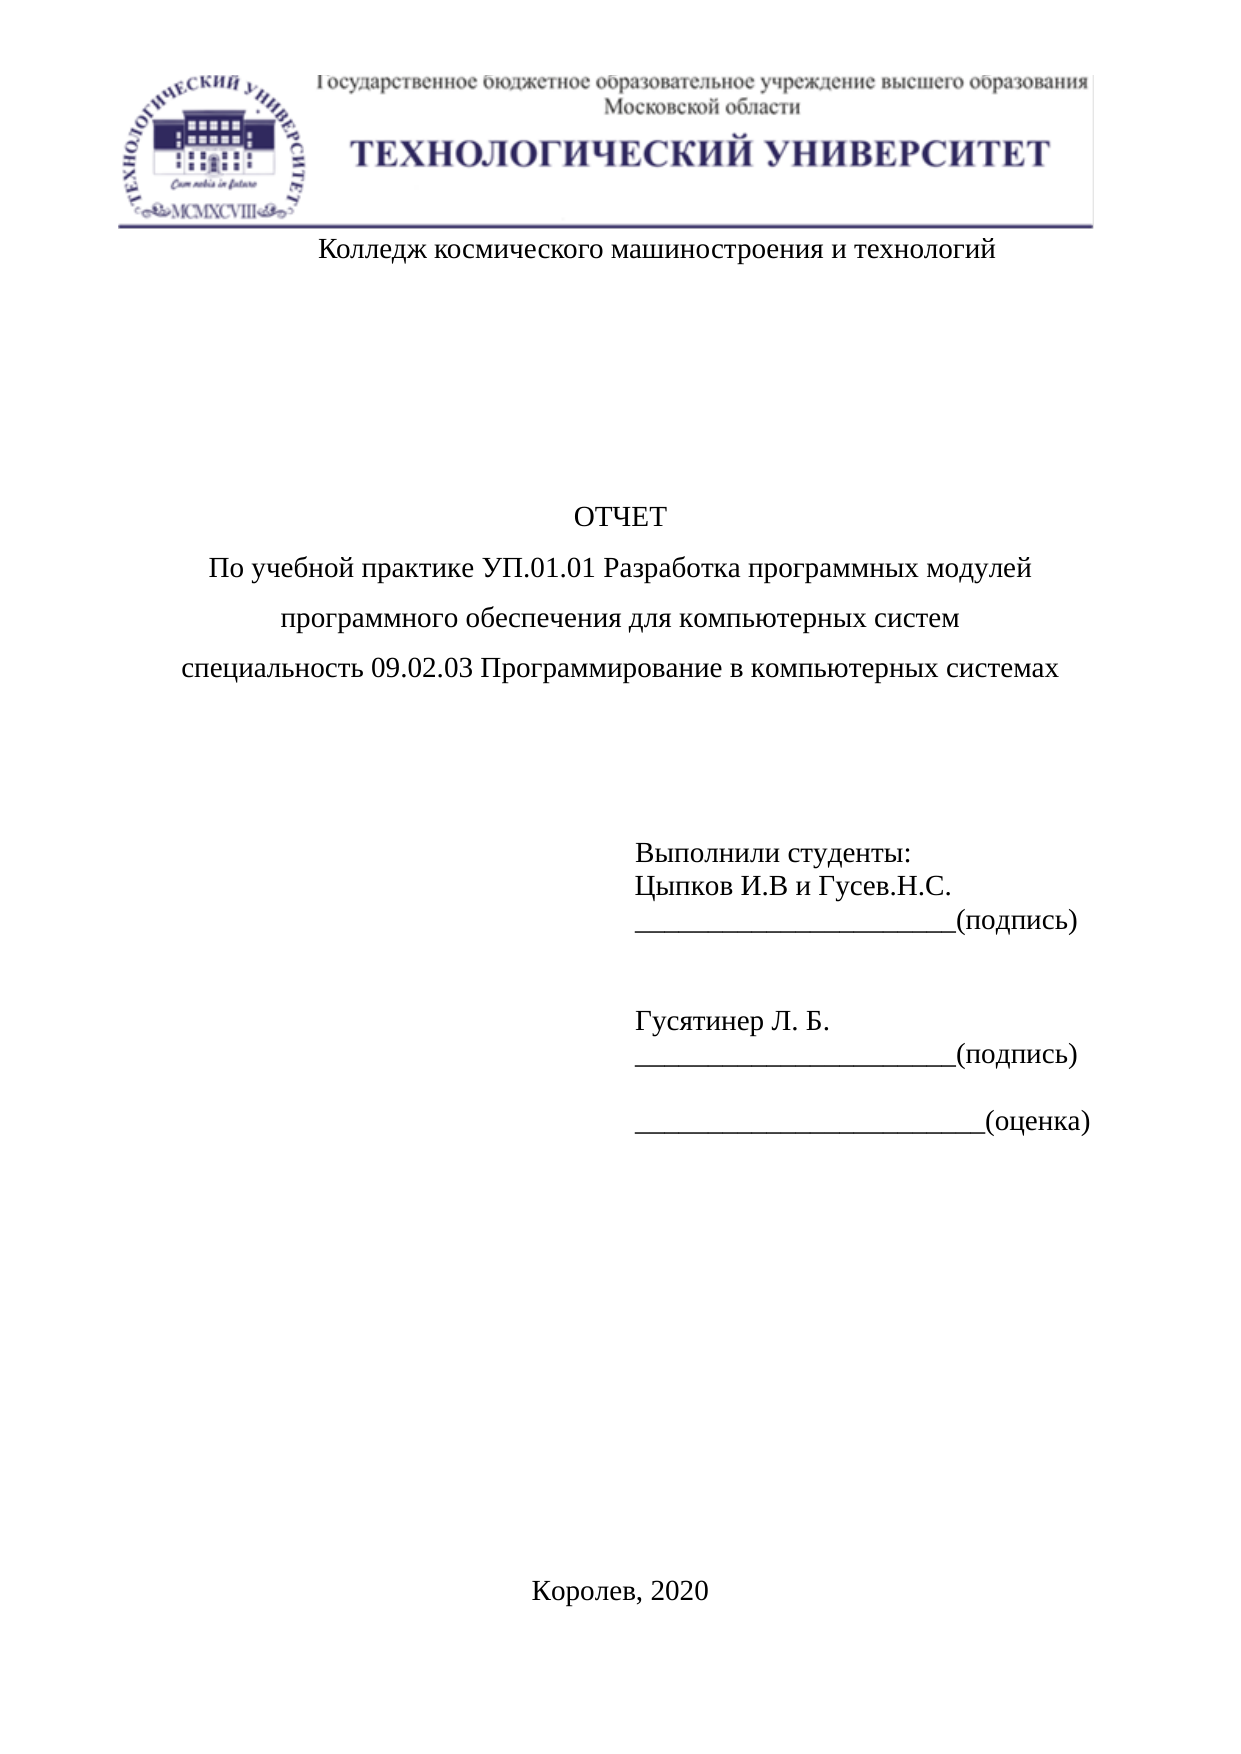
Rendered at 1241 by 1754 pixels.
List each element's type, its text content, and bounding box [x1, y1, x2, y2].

text Выполнили студенты: [635, 835, 1122, 868]
text ______________________(подпись) [635, 902, 1122, 936]
text ОТЧЕТ [118, 499, 1122, 533]
text Колледж космического машиностроения и технологий [118, 231, 1122, 265]
text Гусятинер Л. Б. [635, 1003, 1122, 1036]
text Цыпков И.В и Гусев.Н.С. [118, 868, 1122, 902]
text специальность 09.02.03 Программирование в компьютерных системах [118, 651, 1122, 684]
text программного обеспечения для компьютерных систем [118, 600, 1122, 634]
text ________________________(оценка) [635, 1103, 1122, 1170]
text ______________________(подпись) [635, 1036, 1122, 1070]
text По учебной практике УП.01.01 Разработка программных модулей [118, 550, 1122, 583]
text Королев, 2020 [118, 1573, 1122, 1606]
